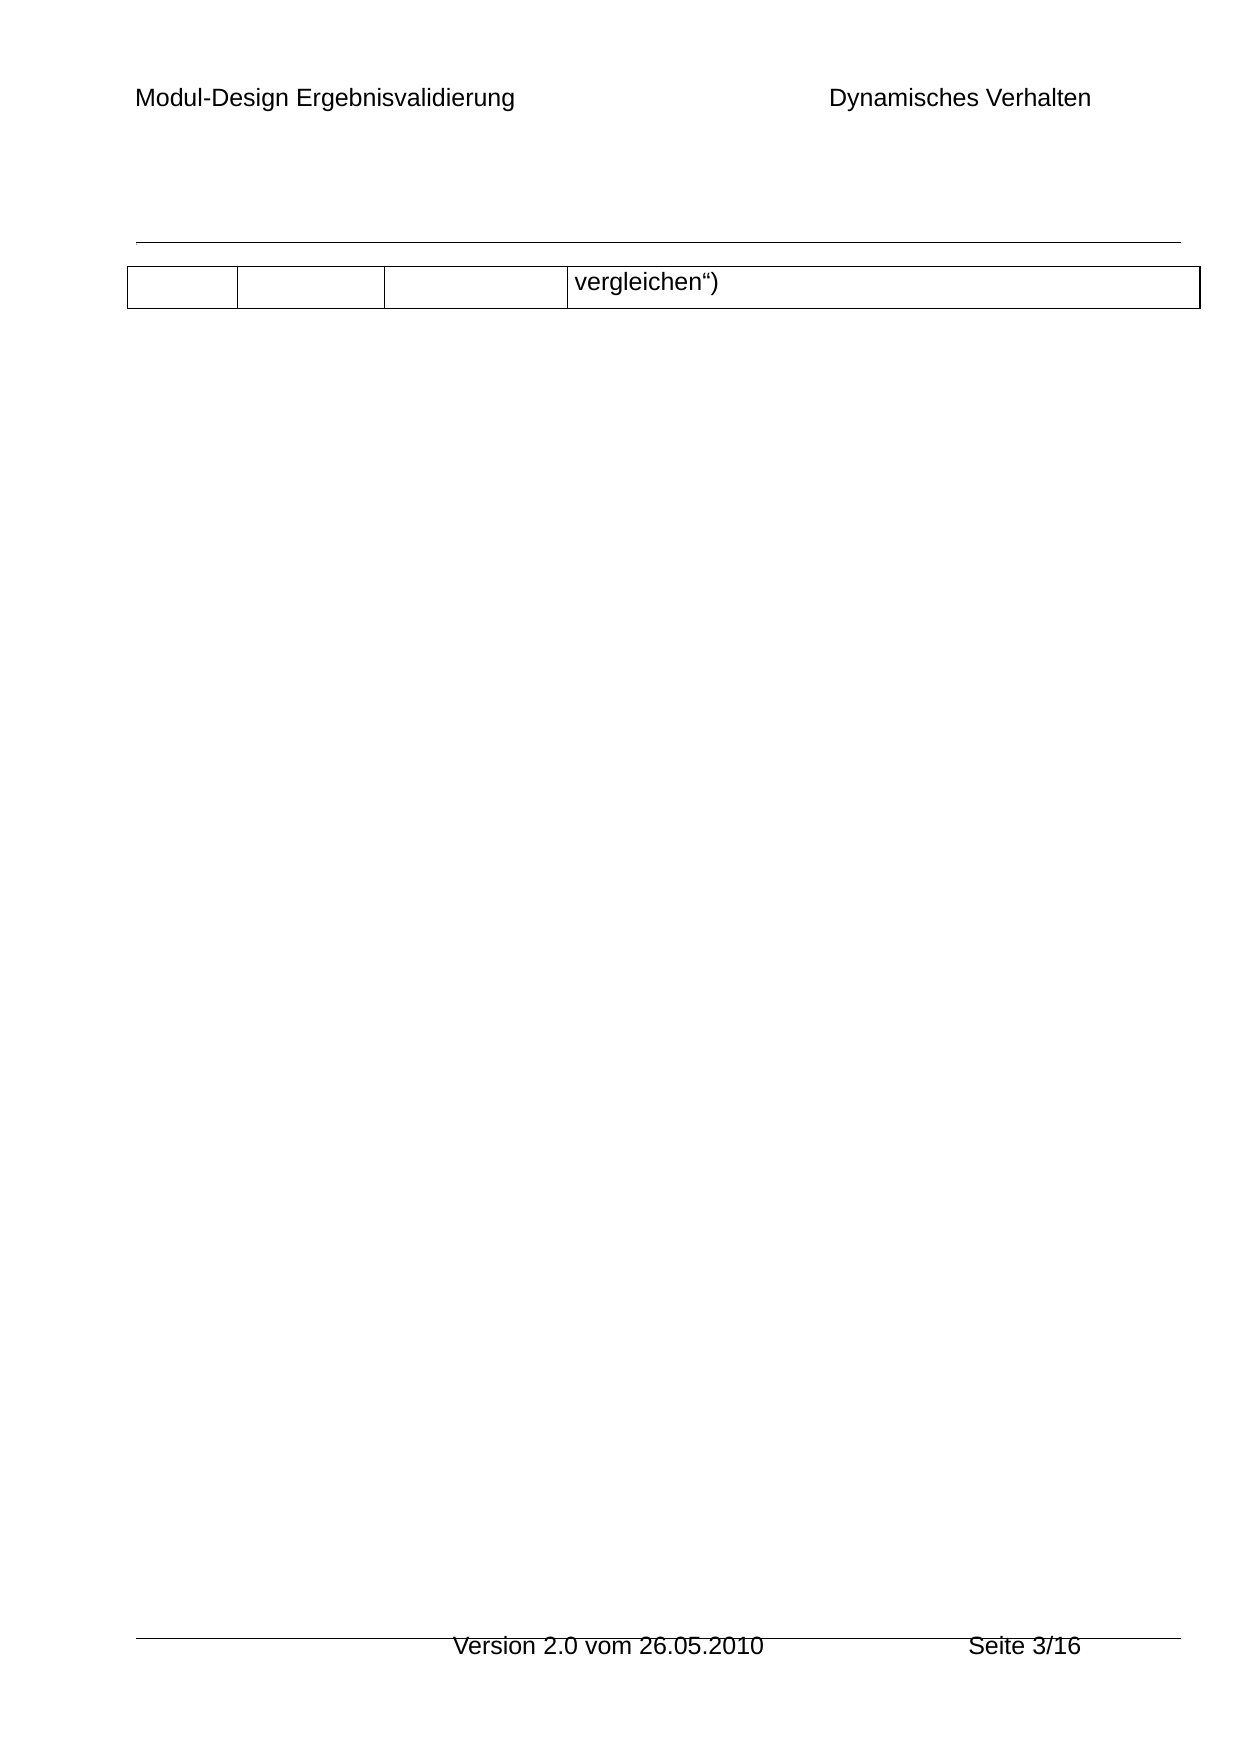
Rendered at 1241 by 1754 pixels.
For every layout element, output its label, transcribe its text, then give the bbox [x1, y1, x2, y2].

table_cell vergleichen“) [568, 267, 1199, 308]
table_cell 26.05.10 [238, 267, 384, 308]
table_cell [385, 267, 567, 308]
table_cell [128, 267, 237, 308]
